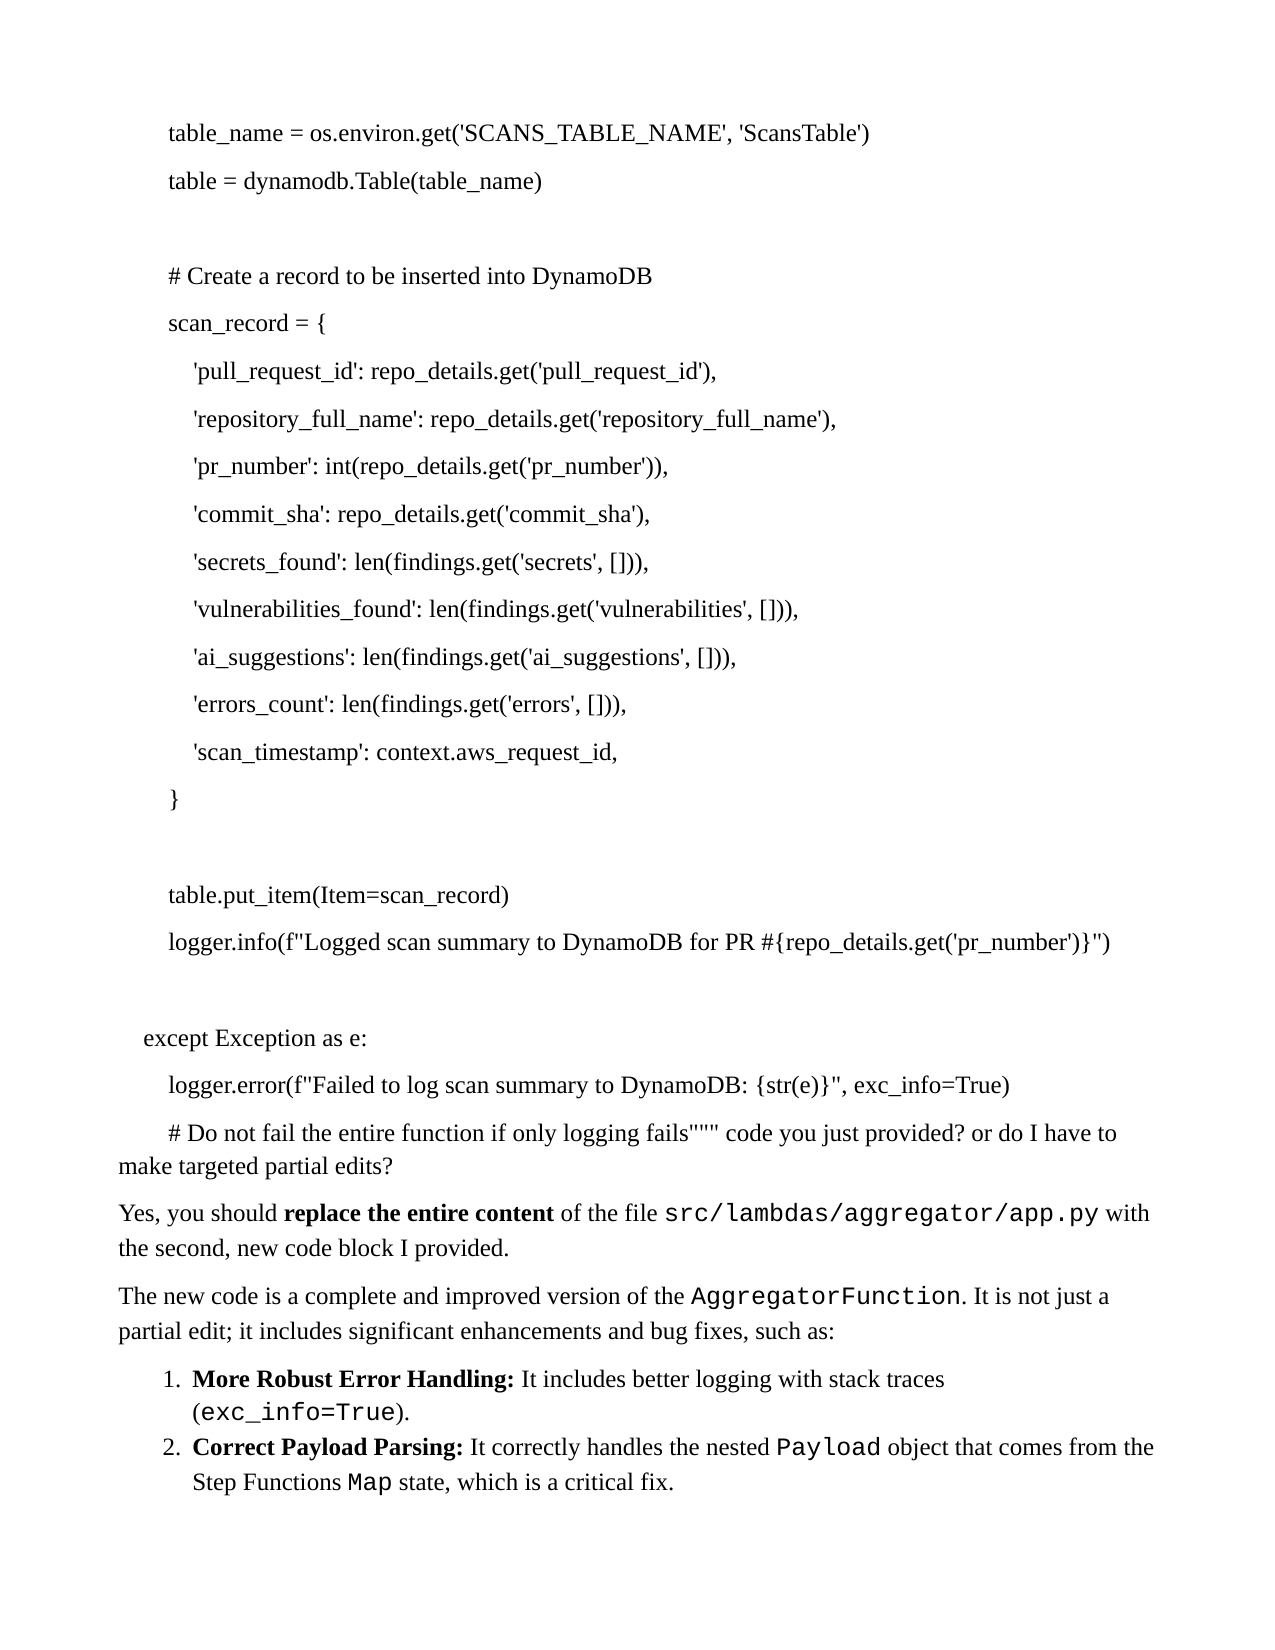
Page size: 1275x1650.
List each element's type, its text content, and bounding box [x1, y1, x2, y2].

text table_name = os.environ.get('SCANS_TABLE_NAME', 'ScansTable') [118, 118, 1157, 147]
text 'pull_request_id': repo_details.get('pull_request_id'), [118, 356, 1157, 385]
text The new code is a complete and improved version of the AggregatorFunction. It is not just a partial edit; it includes significant enhancements and bug fixes, such as: [118, 1281, 1157, 1345]
text except Exception as e: [118, 1023, 1157, 1051]
text logger.error(f"Failed to log scan summary to DynamoDB: {str(e)}", exc_info=True) [118, 1070, 1157, 1099]
text 'pr_number': int(repo_details.get('pr_number')), [118, 451, 1157, 480]
text 'scan_timestamp': context.aws_request_id, [118, 737, 1157, 766]
text 'ai_suggestions': len(findings.get('ai_suggestions', [])), [118, 642, 1157, 671]
text scan_record = { [118, 308, 1157, 337]
text 'commit_sha': repo_details.get('commit_sha'), [118, 499, 1157, 528]
text table.put_item(Item=scan_record) [118, 880, 1157, 908]
text # Create a record to be inserted into DynamoDB [118, 261, 1157, 290]
text # Do not fail the entire function if only logging fails""" code you just provided? or do I have to make targeted partial edits? [118, 1118, 1157, 1179]
text 'vulnerabilities_found': len(findings.get('vulnerabilities', [])), [118, 594, 1157, 623]
text 'repository_full_name': repo_details.get('repository_full_name'), [118, 404, 1157, 432]
text table = dynamodb.Table(table_name) [118, 166, 1157, 194]
text 'secrets_found': len(findings.get('secrets', [])), [118, 547, 1157, 575]
list Correct Payload Parsing: It correctly handles the nested Payload object that comes from the Step Functions Map state, which is a critical fix. [162, 1432, 1157, 1498]
text 'errors_count': len(findings.get('errors', [])), [118, 689, 1157, 718]
text Yes, you should replace the entire content of the file src/lambdas/aggregator/app.py with the second, new code block I provided. [118, 1198, 1157, 1262]
text } [118, 784, 1157, 813]
list More Robust Error Handling: It includes better logging with stack traces (exc_info=True). [162, 1364, 1157, 1428]
text logger.info(f"Logged scan summary to DynamoDB for PR #{repo_details.get('pr_number')}") [118, 927, 1157, 956]
